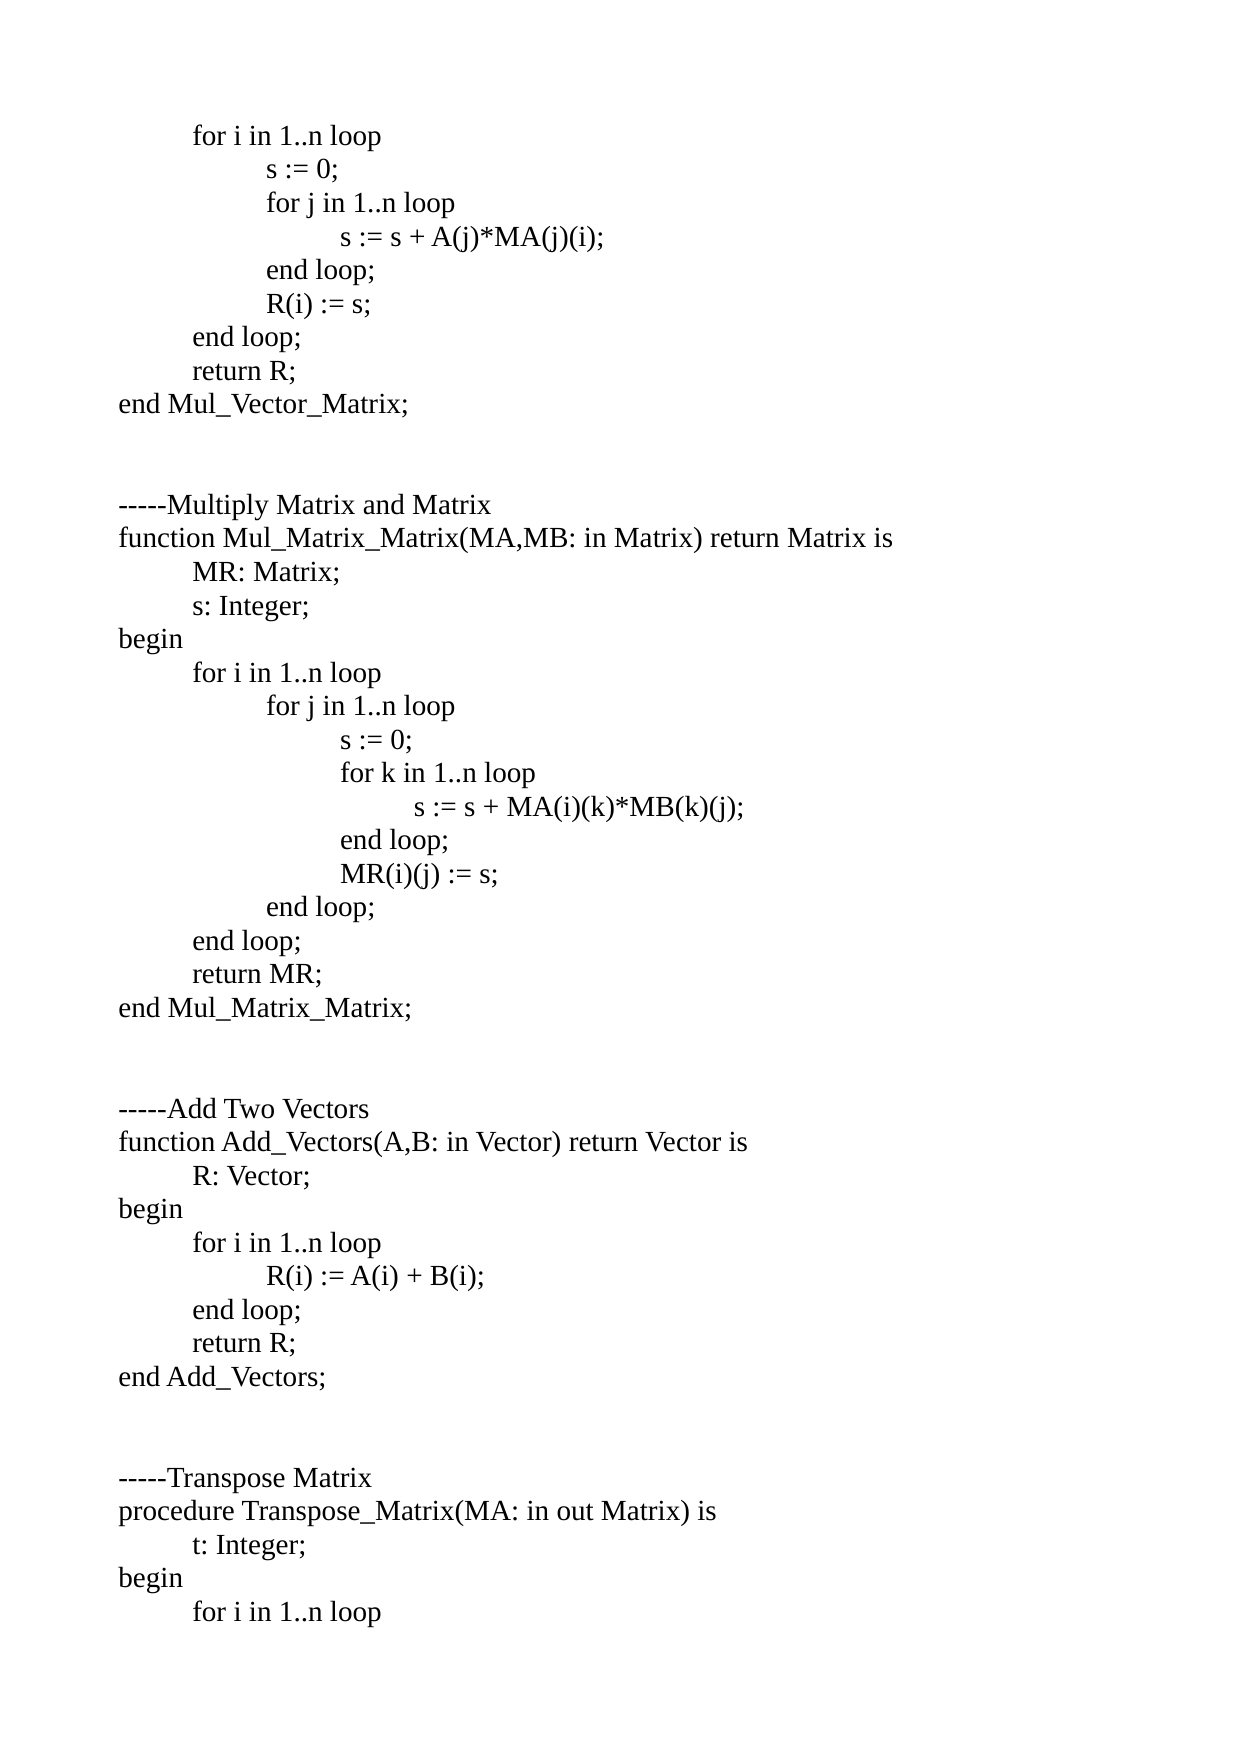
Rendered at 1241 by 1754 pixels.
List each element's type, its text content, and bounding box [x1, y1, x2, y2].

text R: Vector; [118, 1158, 1122, 1191]
text MR: Matrix; [118, 554, 1122, 588]
text -----Transpose Matrix [118, 1460, 1122, 1493]
text return R; [118, 353, 1122, 386]
text begin [118, 621, 1122, 655]
text for i in 1..n loop [118, 118, 1122, 152]
text R(i) := A(i) + B(i); [118, 1258, 1122, 1292]
text s := 0; [118, 152, 1122, 185]
text end loop; [118, 1292, 1122, 1326]
text MR(i)(j) := s; [118, 856, 1122, 889]
text end loop; [118, 252, 1122, 286]
text end loop; [118, 923, 1122, 957]
text for j in 1..n loop [118, 688, 1122, 722]
text for k in 1..n loop [118, 755, 1122, 789]
text return R; [118, 1326, 1122, 1359]
text R(i) := s; [118, 286, 1122, 319]
text procedure Transpose_Matrix(MA: in out Matrix) is [118, 1493, 1122, 1527]
text for j in 1..n loop [118, 185, 1122, 219]
text end Mul_Matrix_Matrix; [118, 990, 1122, 1024]
text for i in 1..n loop [118, 1225, 1122, 1258]
text function Add_Vectors(A,B: in Vector) return Vector is [118, 1124, 1122, 1158]
text -----Add Two Vectors [118, 1091, 1122, 1124]
text end loop; [118, 319, 1122, 353]
text end loop; [118, 889, 1122, 923]
text for i in 1..n loop [118, 655, 1122, 688]
text end Add_Vectors; [118, 1359, 1122, 1393]
text function Mul_Matrix_Matrix(MA,MB: in Matrix) return Matrix is [118, 521, 1122, 554]
text begin [118, 1191, 1122, 1225]
text s := s + MA(i)(k)*MB(k)(j); [118, 789, 1122, 822]
text s := s + A(j)*MA(j)(i); [118, 219, 1122, 252]
text end loop; [118, 822, 1122, 856]
text return MR; [118, 957, 1122, 990]
text for i in 1..n loop [118, 1594, 1122, 1627]
text -----Multiply Matrix and Matrix [118, 487, 1122, 521]
text begin [118, 1560, 1122, 1594]
text t: Integer; [118, 1527, 1122, 1560]
text end Mul_Vector_Matrix; [118, 386, 1122, 420]
text s: Integer; [118, 588, 1122, 621]
text s := 0; [118, 722, 1122, 755]
